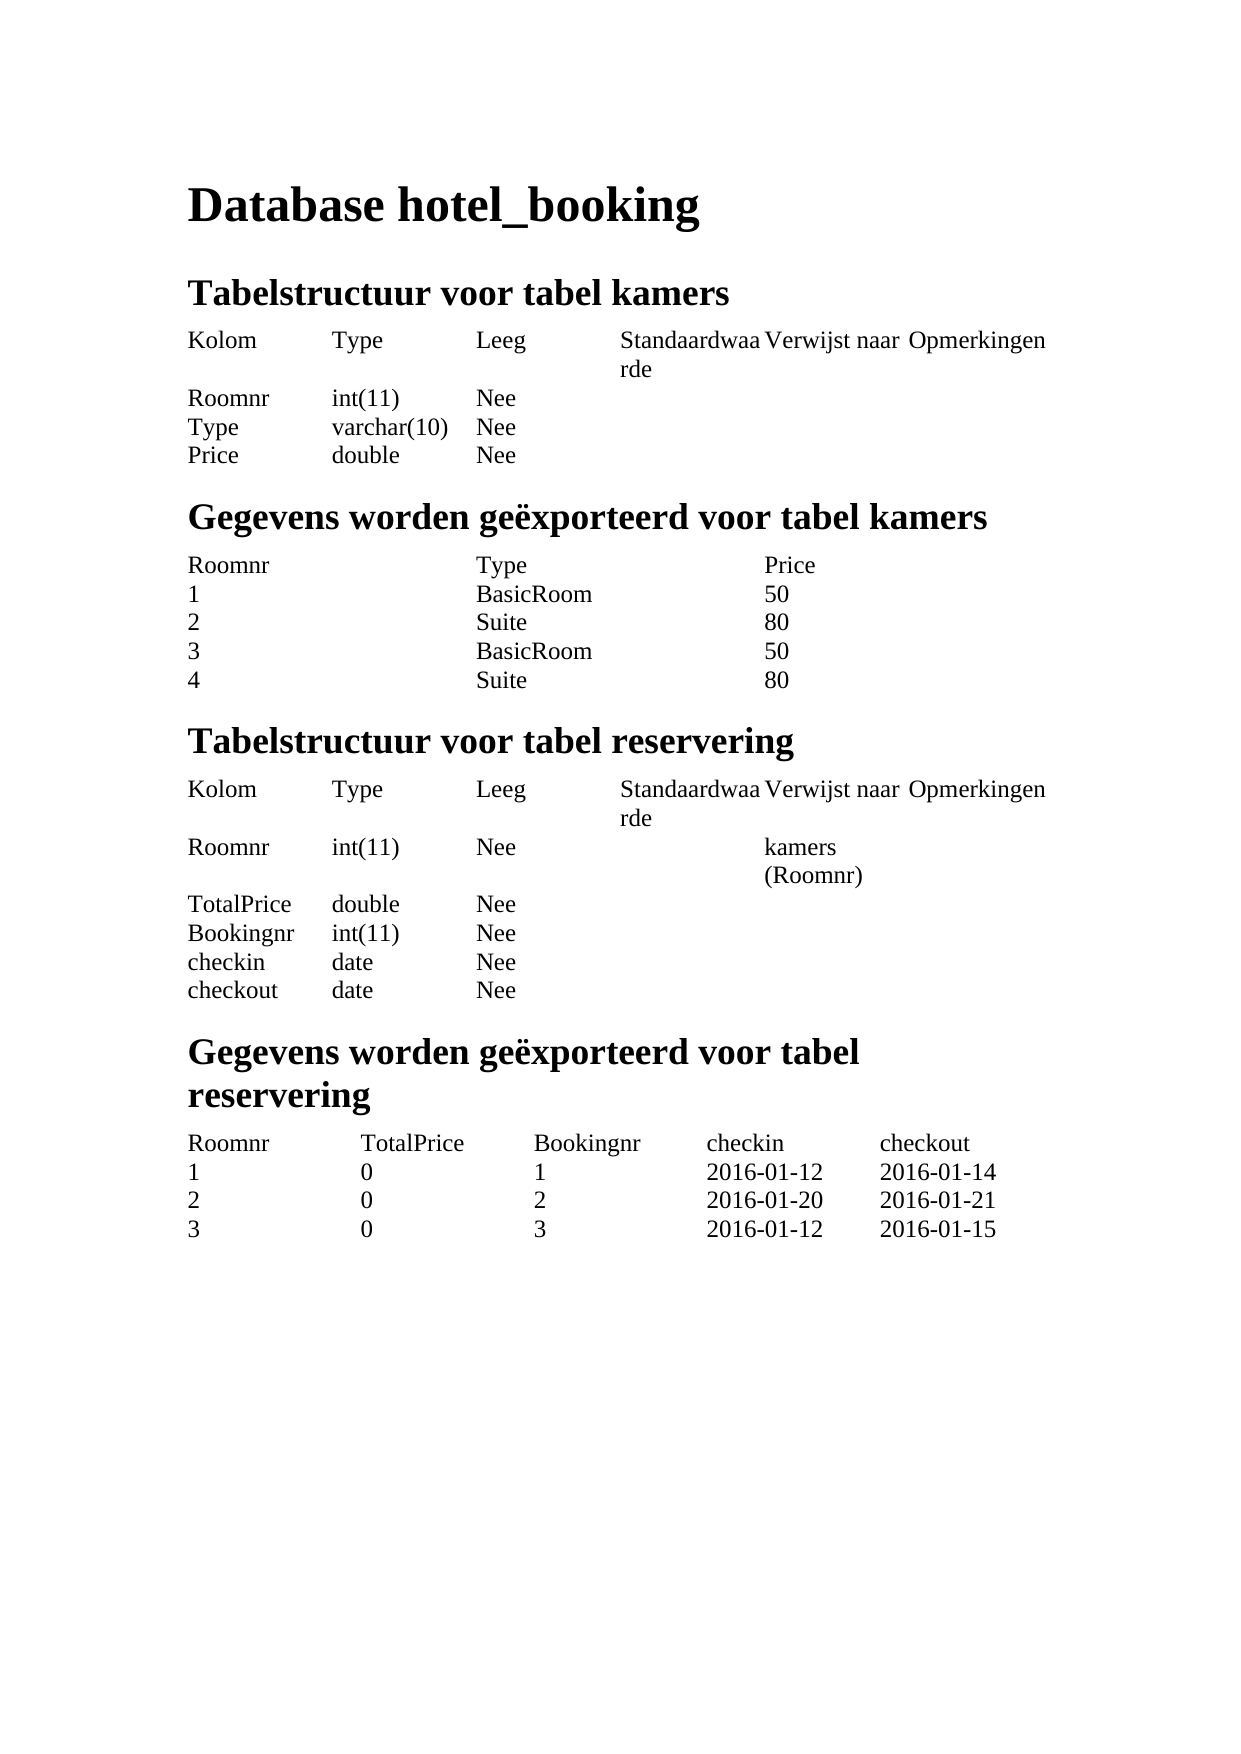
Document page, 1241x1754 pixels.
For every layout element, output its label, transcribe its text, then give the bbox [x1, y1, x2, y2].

table_cell 2016-01-21 [880, 1186, 1053, 1214]
table_cell Nee [476, 889, 620, 918]
table_cell [620, 832, 764, 889]
table_cell 2 [188, 1186, 360, 1214]
table_cell 2 [534, 1186, 706, 1214]
table_cell [764, 383, 908, 412]
table_cell checkin [188, 947, 332, 976]
table_cell [764, 441, 908, 469]
table_cell int(11) [332, 918, 476, 947]
table_header Type [476, 550, 764, 579]
table_cell 50 [764, 579, 1053, 607]
table_cell 1 [188, 1157, 360, 1186]
subtitle Gegevens worden geëxporteerd voor tabel kamers [187, 494, 1053, 537]
table_cell [764, 976, 908, 1004]
table_cell Nee [476, 947, 620, 976]
table_cell Nee [476, 832, 620, 889]
table_header Roomnr [188, 550, 476, 579]
table_cell 2016-01-14 [880, 1157, 1053, 1186]
subtitle Tabelstructuur voor tabel kamers [187, 270, 1053, 313]
table_cell 80 [764, 608, 1053, 636]
table_cell 0 [360, 1157, 533, 1186]
table_cell 0 [360, 1214, 533, 1243]
table_header Kolom [188, 326, 332, 383]
table_cell checkout [188, 976, 332, 1004]
table_header Verwijst naar [764, 774, 908, 832]
table_cell [908, 832, 1053, 889]
table_cell BasicRoom [476, 579, 764, 607]
table_cell Roomnr [188, 383, 332, 412]
table_cell 50 [764, 636, 1053, 665]
subtitle Database hotel_booking [187, 175, 1053, 232]
table_cell 3 [534, 1214, 706, 1243]
table_cell [764, 889, 908, 918]
table_cell Bookingnr [188, 918, 332, 947]
table_cell Nee [476, 918, 620, 947]
table_cell int(11) [332, 383, 476, 412]
table_header Bookingnr [534, 1128, 706, 1157]
table_header checkout [880, 1128, 1053, 1157]
table_cell 1 [188, 579, 476, 607]
table_header Kolom [188, 774, 332, 832]
table_cell 1 [534, 1157, 706, 1186]
table_cell Nee [476, 441, 620, 469]
table_cell 3 [188, 1214, 360, 1243]
table_cell int(11) [332, 832, 476, 889]
table_header Opmerkingen [908, 774, 1053, 832]
table_cell 2 [188, 608, 476, 636]
table_cell [764, 918, 908, 947]
table_cell 2016-01-20 [706, 1186, 879, 1214]
table_cell date [332, 947, 476, 976]
table_cell Suite [476, 665, 764, 694]
table_cell Type [188, 412, 332, 441]
table_header Type [332, 326, 476, 383]
table_header Price [764, 550, 1053, 579]
table_header Leeg [476, 326, 620, 383]
table_cell [620, 918, 764, 947]
table_cell BasicRoom [476, 636, 764, 665]
table_cell 0 [360, 1186, 533, 1214]
table_cell [620, 383, 764, 412]
table_cell [764, 412, 908, 441]
table_cell Nee [476, 383, 620, 412]
table_cell Nee [476, 976, 620, 1004]
table_cell Nee [476, 412, 620, 441]
table_cell double [332, 441, 476, 469]
table_header Opmerkingen [908, 326, 1053, 383]
table_cell [620, 889, 764, 918]
table_cell Suite [476, 608, 764, 636]
table_cell [764, 947, 908, 976]
table_cell kamers (Roomnr) [764, 832, 908, 889]
table_cell double [332, 889, 476, 918]
table_cell Price [188, 441, 332, 469]
table_header Standaardwaarde [620, 774, 764, 832]
table_header Verwijst naar [764, 326, 908, 383]
table_header Leeg [476, 774, 620, 832]
table_cell varchar(10) [332, 412, 476, 441]
table_header Standaardwaarde [620, 326, 764, 383]
table_header TotalPrice [360, 1128, 533, 1157]
table_header checkin [706, 1128, 879, 1157]
table_cell [620, 441, 764, 469]
table_cell 3 [188, 636, 476, 665]
table_cell date [332, 976, 476, 1004]
table_cell [620, 947, 764, 976]
table_cell TotalPrice [188, 889, 332, 918]
subtitle Gegevens worden geëxporteerd voor tabel reservering [187, 1029, 1053, 1116]
table_header Roomnr [188, 1128, 360, 1157]
table_cell 2016-01-15 [880, 1214, 1053, 1243]
table_cell 2016-01-12 [706, 1214, 879, 1243]
table_header Type [332, 774, 476, 832]
table_cell 2016-01-12 [706, 1157, 879, 1186]
table_cell [620, 412, 764, 441]
table_cell 4 [188, 665, 476, 694]
table_cell [620, 976, 764, 1004]
table_cell 80 [764, 665, 1053, 694]
table_cell Roomnr [188, 832, 332, 889]
subtitle Tabelstructuur voor tabel reservering [187, 719, 1053, 762]
